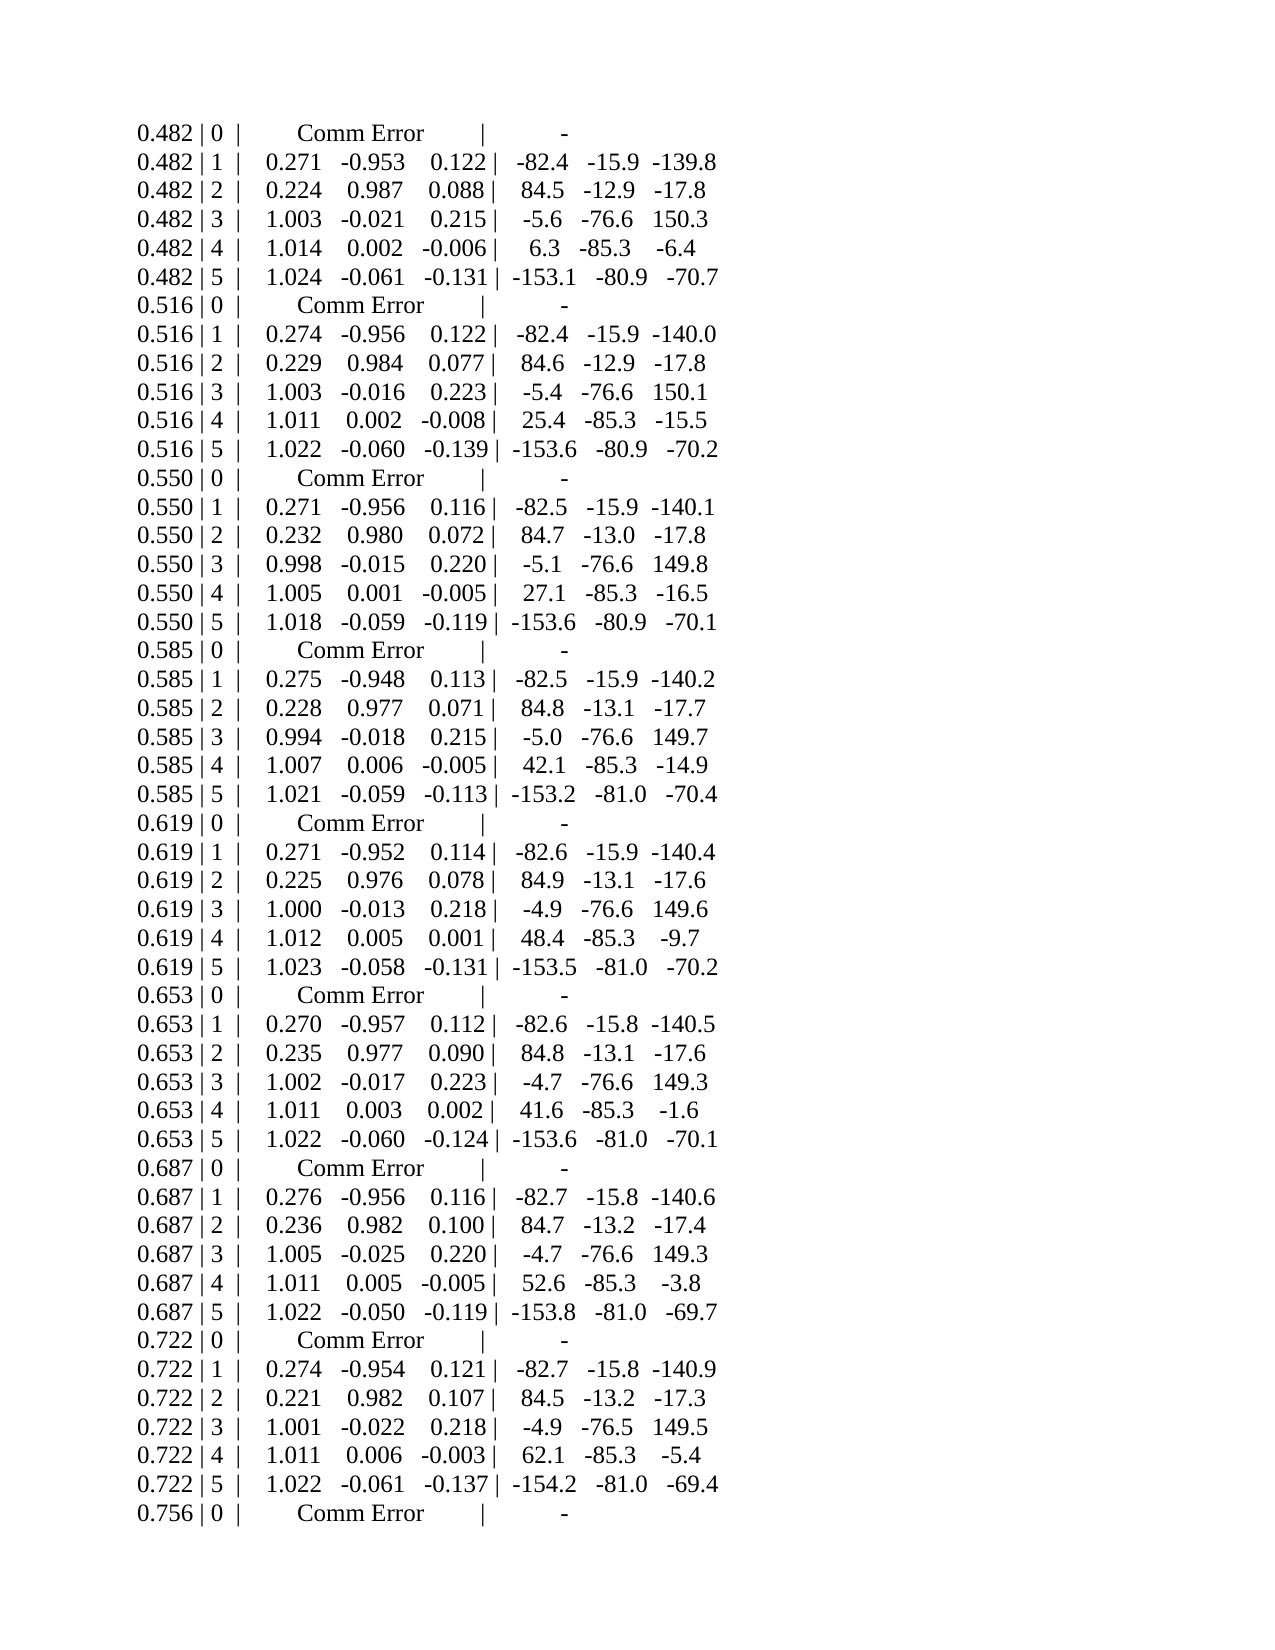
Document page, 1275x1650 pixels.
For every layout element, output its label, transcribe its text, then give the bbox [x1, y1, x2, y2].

text 0.722 | 0 | Comm Error | - [118, 1326, 1157, 1354]
text 0.619 | 3 | 1.000 -0.013 0.218 | -4.9 -76.6 149.6 [118, 894, 1157, 923]
text 0.653 | 4 | 1.011 0.003 0.002 | 41.6 -85.3 -1.6 [118, 1096, 1157, 1124]
text 0.619 | 0 | Comm Error | - [118, 808, 1157, 837]
text 0.687 | 3 | 1.005 -0.025 0.220 | -4.7 -76.6 149.3 [118, 1239, 1157, 1268]
text 0.516 | 2 | 0.229 0.984 0.077 | 84.6 -12.9 -17.8 [118, 348, 1157, 377]
text 0.585 | 2 | 0.228 0.977 0.071 | 84.8 -13.1 -17.7 [118, 693, 1157, 722]
text 0.756 | 0 | Comm Error | - [118, 1498, 1157, 1527]
text 0.550 | 2 | 0.232 0.980 0.072 | 84.7 -13.0 -17.8 [118, 521, 1157, 549]
text 0.653 | 0 | Comm Error | - [118, 981, 1157, 1009]
text 0.722 | 2 | 0.221 0.982 0.107 | 84.5 -13.2 -17.3 [118, 1383, 1157, 1412]
text 0.550 | 1 | 0.271 -0.956 0.116 | -82.5 -15.9 -140.1 [118, 492, 1157, 521]
text 0.516 | 4 | 1.011 0.002 -0.008 | 25.4 -85.3 -15.5 [118, 406, 1157, 434]
text 0.619 | 5 | 1.023 -0.058 -0.131 | -153.5 -81.0 -70.2 [118, 952, 1157, 981]
text 0.585 | 0 | Comm Error | - [118, 636, 1157, 664]
text 0.585 | 5 | 1.021 -0.059 -0.113 | -153.2 -81.0 -70.4 [118, 779, 1157, 808]
text 0.722 | 5 | 1.022 -0.061 -0.137 | -154.2 -81.0 -69.4 [118, 1469, 1157, 1498]
text 0.482 | 1 | 0.271 -0.953 0.122 | -82.4 -15.9 -139.8 [118, 147, 1157, 176]
text 0.482 | 4 | 1.014 0.002 -0.006 | 6.3 -85.3 -6.4 [118, 233, 1157, 262]
text 0.619 | 2 | 0.225 0.976 0.078 | 84.9 -13.1 -17.6 [118, 866, 1157, 894]
text 0.516 | 3 | 1.003 -0.016 0.223 | -5.4 -76.6 150.1 [118, 377, 1157, 406]
text 0.687 | 2 | 0.236 0.982 0.100 | 84.7 -13.2 -17.4 [118, 1211, 1157, 1239]
text 0.550 | 5 | 1.018 -0.059 -0.119 | -153.6 -80.9 -70.1 [118, 607, 1157, 636]
text 0.585 | 1 | 0.275 -0.948 0.113 | -82.5 -15.9 -140.2 [118, 664, 1157, 693]
text 0.687 | 4 | 1.011 0.005 -0.005 | 52.6 -85.3 -3.8 [118, 1268, 1157, 1297]
text 0.653 | 5 | 1.022 -0.060 -0.124 | -153.6 -81.0 -70.1 [118, 1124, 1157, 1153]
text 0.482 | 3 | 1.003 -0.021 0.215 | -5.6 -76.6 150.3 [118, 204, 1157, 233]
text 0.516 | 1 | 0.274 -0.956 0.122 | -82.4 -15.9 -140.0 [118, 319, 1157, 348]
text 0.516 | 5 | 1.022 -0.060 -0.139 | -153.6 -80.9 -70.2 [118, 434, 1157, 463]
text 0.619 | 1 | 0.271 -0.952 0.114 | -82.6 -15.9 -140.4 [118, 837, 1157, 866]
text 0.653 | 2 | 0.235 0.977 0.090 | 84.8 -13.1 -17.6 [118, 1038, 1157, 1067]
text 0.550 | 4 | 1.005 0.001 -0.005 | 27.1 -85.3 -16.5 [118, 578, 1157, 607]
text 0.722 | 4 | 1.011 0.006 -0.003 | 62.1 -85.3 -5.4 [118, 1441, 1157, 1469]
text 0.687 | 0 | Comm Error | - [118, 1153, 1157, 1182]
text 0.550 | 3 | 0.998 -0.015 0.220 | -5.1 -76.6 149.8 [118, 549, 1157, 578]
text 0.585 | 4 | 1.007 0.006 -0.005 | 42.1 -85.3 -14.9 [118, 751, 1157, 779]
text 0.653 | 3 | 1.002 -0.017 0.223 | -4.7 -76.6 149.3 [118, 1067, 1157, 1096]
text 0.687 | 5 | 1.022 -0.050 -0.119 | -153.8 -81.0 -69.7 [118, 1297, 1157, 1326]
text 0.619 | 4 | 1.012 0.005 0.001 | 48.4 -85.3 -9.7 [118, 923, 1157, 952]
text 0.687 | 1 | 0.276 -0.956 0.116 | -82.7 -15.8 -140.6 [118, 1182, 1157, 1211]
text 0.482 | 2 | 0.224 0.987 0.088 | 84.5 -12.9 -17.8 [118, 176, 1157, 204]
text 0.516 | 0 | Comm Error | - [118, 291, 1157, 319]
text 0.722 | 1 | 0.274 -0.954 0.121 | -82.7 -15.8 -140.9 [118, 1354, 1157, 1383]
text 0.482 | 0 | Comm Error | - [118, 118, 1157, 147]
text 0.653 | 1 | 0.270 -0.957 0.112 | -82.6 -15.8 -140.5 [118, 1009, 1157, 1038]
text 0.722 | 3 | 1.001 -0.022 0.218 | -4.9 -76.5 149.5 [118, 1412, 1157, 1441]
text 0.550 | 0 | Comm Error | - [118, 463, 1157, 492]
text 0.585 | 3 | 0.994 -0.018 0.215 | -5.0 -76.6 149.7 [118, 722, 1157, 751]
text 0.482 | 5 | 1.024 -0.061 -0.131 | -153.1 -80.9 -70.7 [118, 262, 1157, 291]
